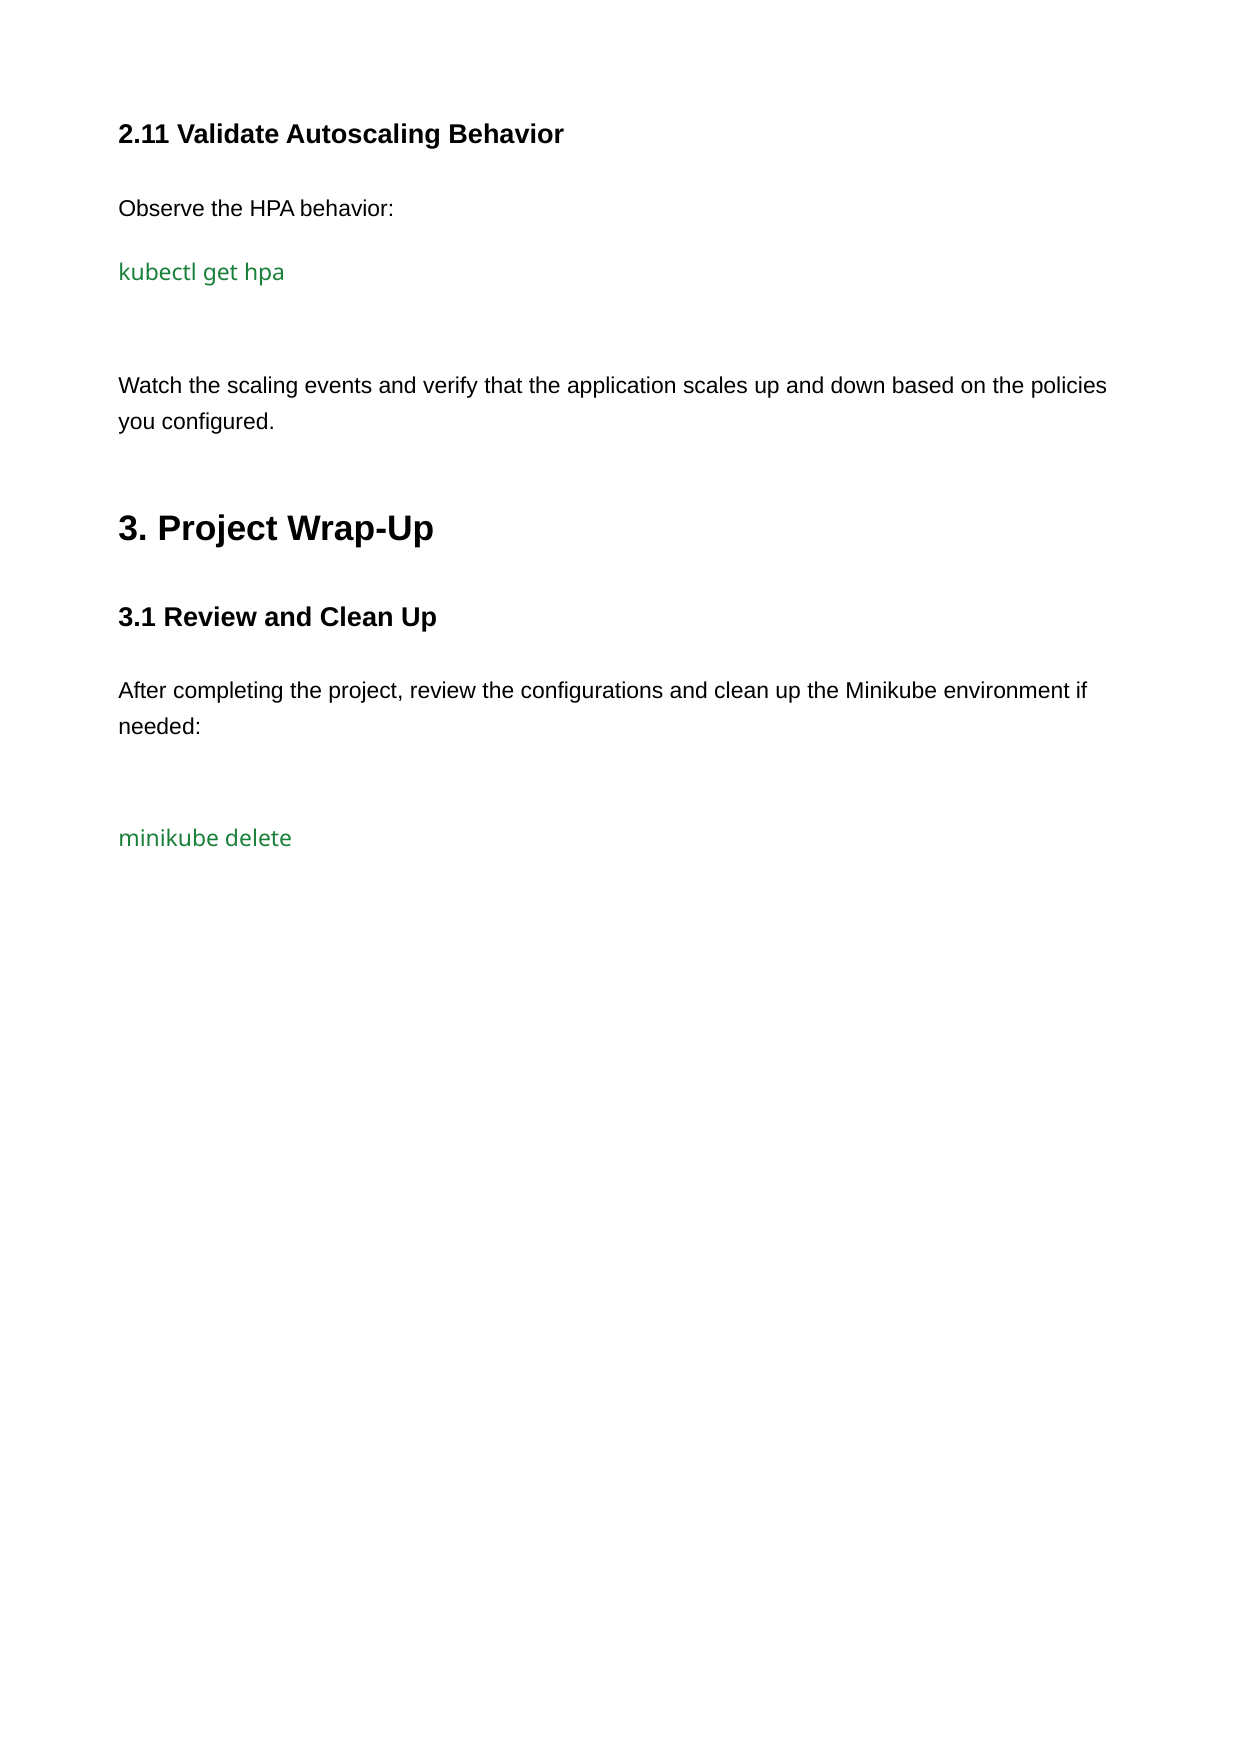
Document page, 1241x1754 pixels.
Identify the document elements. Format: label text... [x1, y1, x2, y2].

text kubectl get hpa [118, 256, 1122, 287]
text Watch the scaling events and verify that the application scales up and down based on the policies you configured. [118, 372, 1122, 434]
text Observe the HPA behavior: [118, 194, 1122, 221]
subtitle 2.11 Validate Autoscaling Behavior [118, 118, 1122, 149]
text minikube delete [118, 822, 1122, 853]
subtitle 3. Project Wrap-Up [118, 507, 1122, 548]
subtitle 3.1 Review and Clean Up [118, 601, 1122, 632]
text After completing the project, review the configurations and clean up the Minikube environment if needed: [118, 677, 1122, 740]
